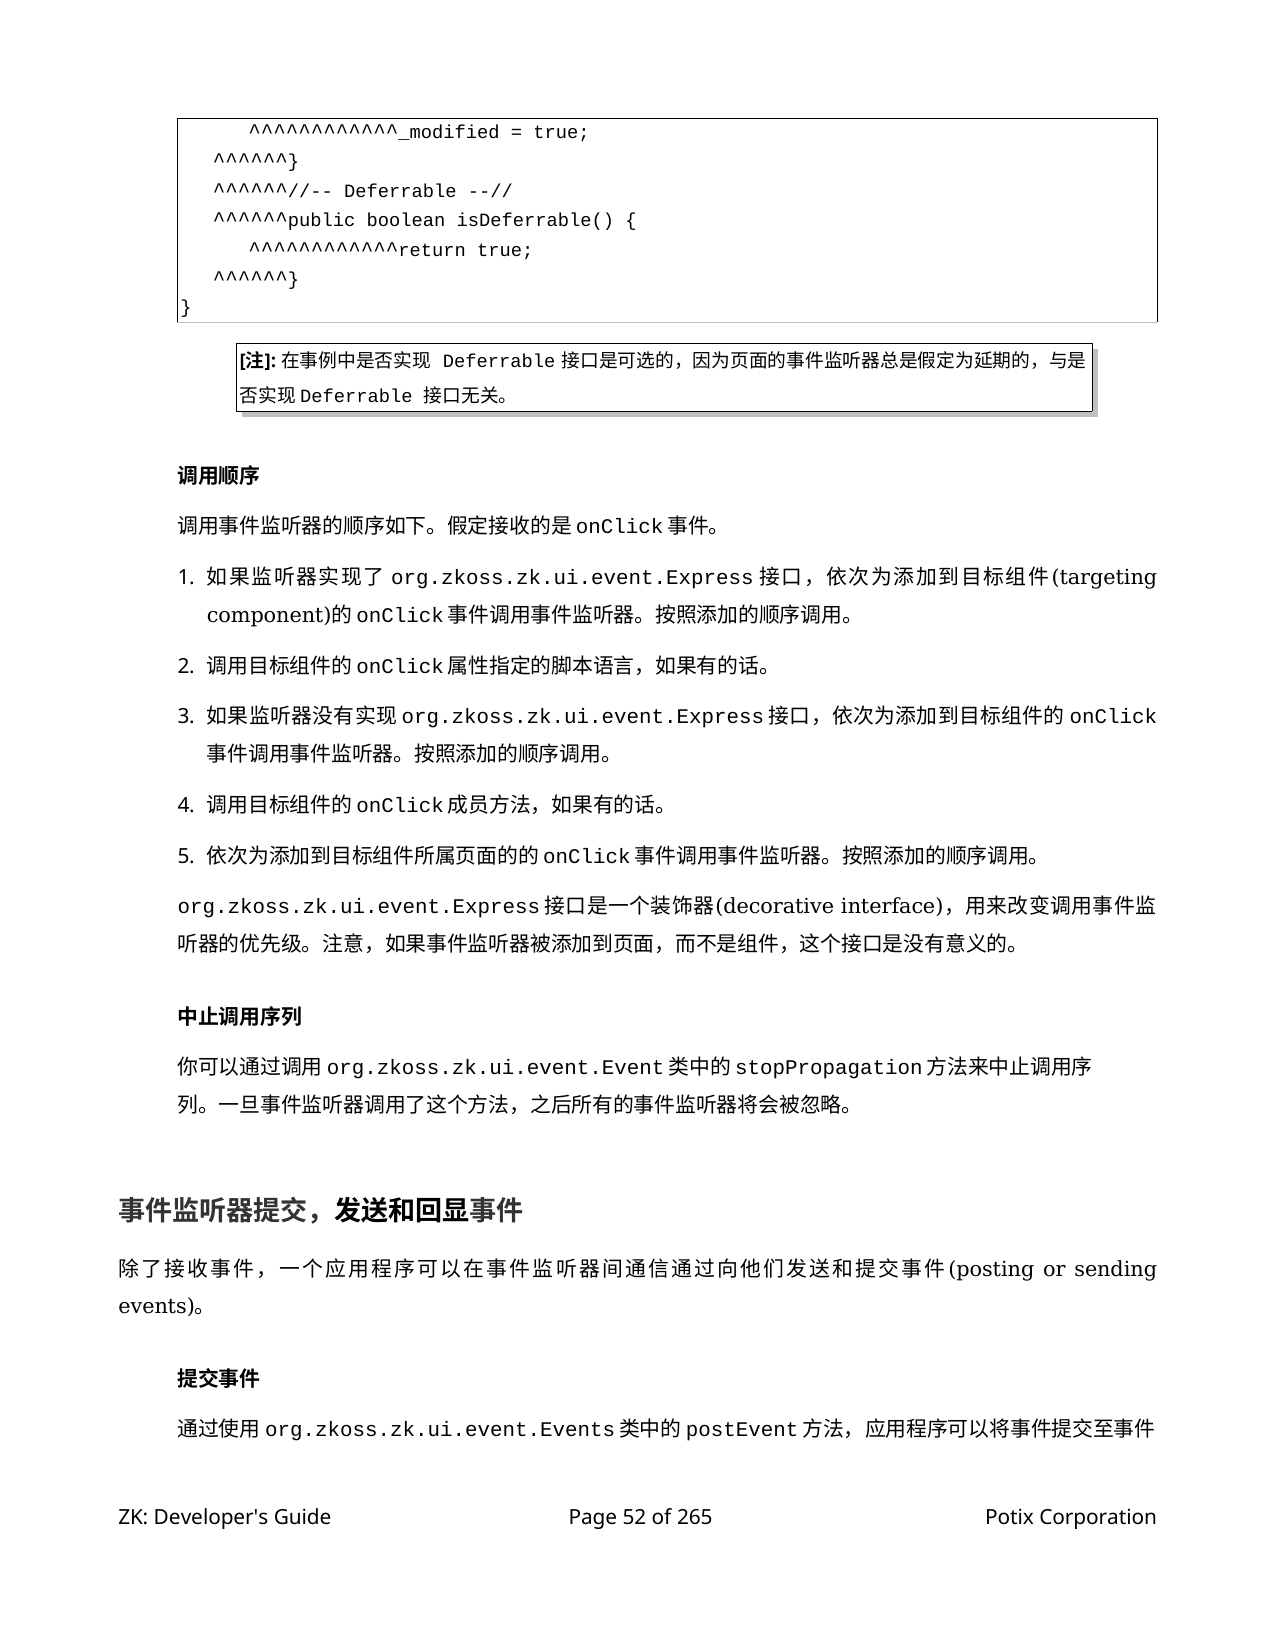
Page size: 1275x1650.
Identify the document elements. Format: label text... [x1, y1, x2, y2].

subtitle 中止调用序列 [177, 1000, 1157, 1030]
text ^^^^^^} [178, 148, 1157, 174]
text ^^^^^^public boolean isDeferrable() { [178, 207, 1157, 233]
list 如果监听器没有实现org.zkoss.zk.ui.event.Express接口，依次为添加到目标组件的onClick事件调用事件监听器。按照添加的顺序调用。 [177, 700, 1157, 768]
text ^^^^^^^^^^^^return true; [178, 236, 1157, 263]
text ^^^^^^^^^^^^_modified = true; [178, 119, 1157, 145]
text 除了接收事件，一个应用程序可以在事件监听器间通信通过向他们发送和提交事件(posting or sending events)。 [118, 1252, 1157, 1319]
text org.zkoss.zk.ui.event.Express接口是一个装饰器(decorative interface)，用来改变调用事件监听器的优先级。注意，如果事件监听器被添加到页面，而不是组件，这个接口是没有意义的。 [177, 890, 1157, 958]
text ^^^^^^//-- Deferrable --// [178, 177, 1157, 204]
text } [178, 295, 1157, 322]
list 如果监听器实现了org.zkoss.zk.ui.event.Express接口，依次为添加到目标组件(targeting component)的onClick事件调用事件监听器。按照添加的顺序调用。 [177, 561, 1157, 628]
text 通过使用org.zkoss.zk.ui.event.Events类中的postEvent方法，应用程序可以将事件提交至事件队列末尾。将事件放到队列中后立即返回。当这个事件之前的所有事件都被处理完毕后，该事件就会被处理。 [177, 1413, 1157, 1443]
subtitle 事件监听器提交，发送和回显事件 [118, 1189, 1157, 1228]
text 调用事件监听器的顺序如下。假定接收的是onClick事件。 [177, 510, 1157, 540]
text [注]: 在事例中是否实现 Deferrable 接口是可选的，因为页面的事件监听器总是假定为延期的，与是否实现 Deferrable 接口无关。 [237, 344, 1092, 411]
list 依次为添加到目标组件所属页面的的onClick事件调用事件监听器。按照添加的顺序调用。 [177, 839, 1157, 869]
list 调用目标组件的onClick属性指定的脚本语言，如果有的话。 [177, 649, 1157, 679]
subtitle 调用顺序 [177, 459, 1157, 489]
text 你可以通过调用org.zkoss.zk.ui.event.Event类中的stopPropagation方法来中止调用序 列。一旦事件监听器调用了这个方法，之后所有的事件监听器将会被忽略。 [177, 1051, 1157, 1118]
list 调用目标组件的onClick成员方法，如果有的话。 [177, 788, 1157, 818]
subtitle 提交事件 [177, 1362, 1157, 1392]
text ^^^^^^} [178, 266, 1157, 292]
